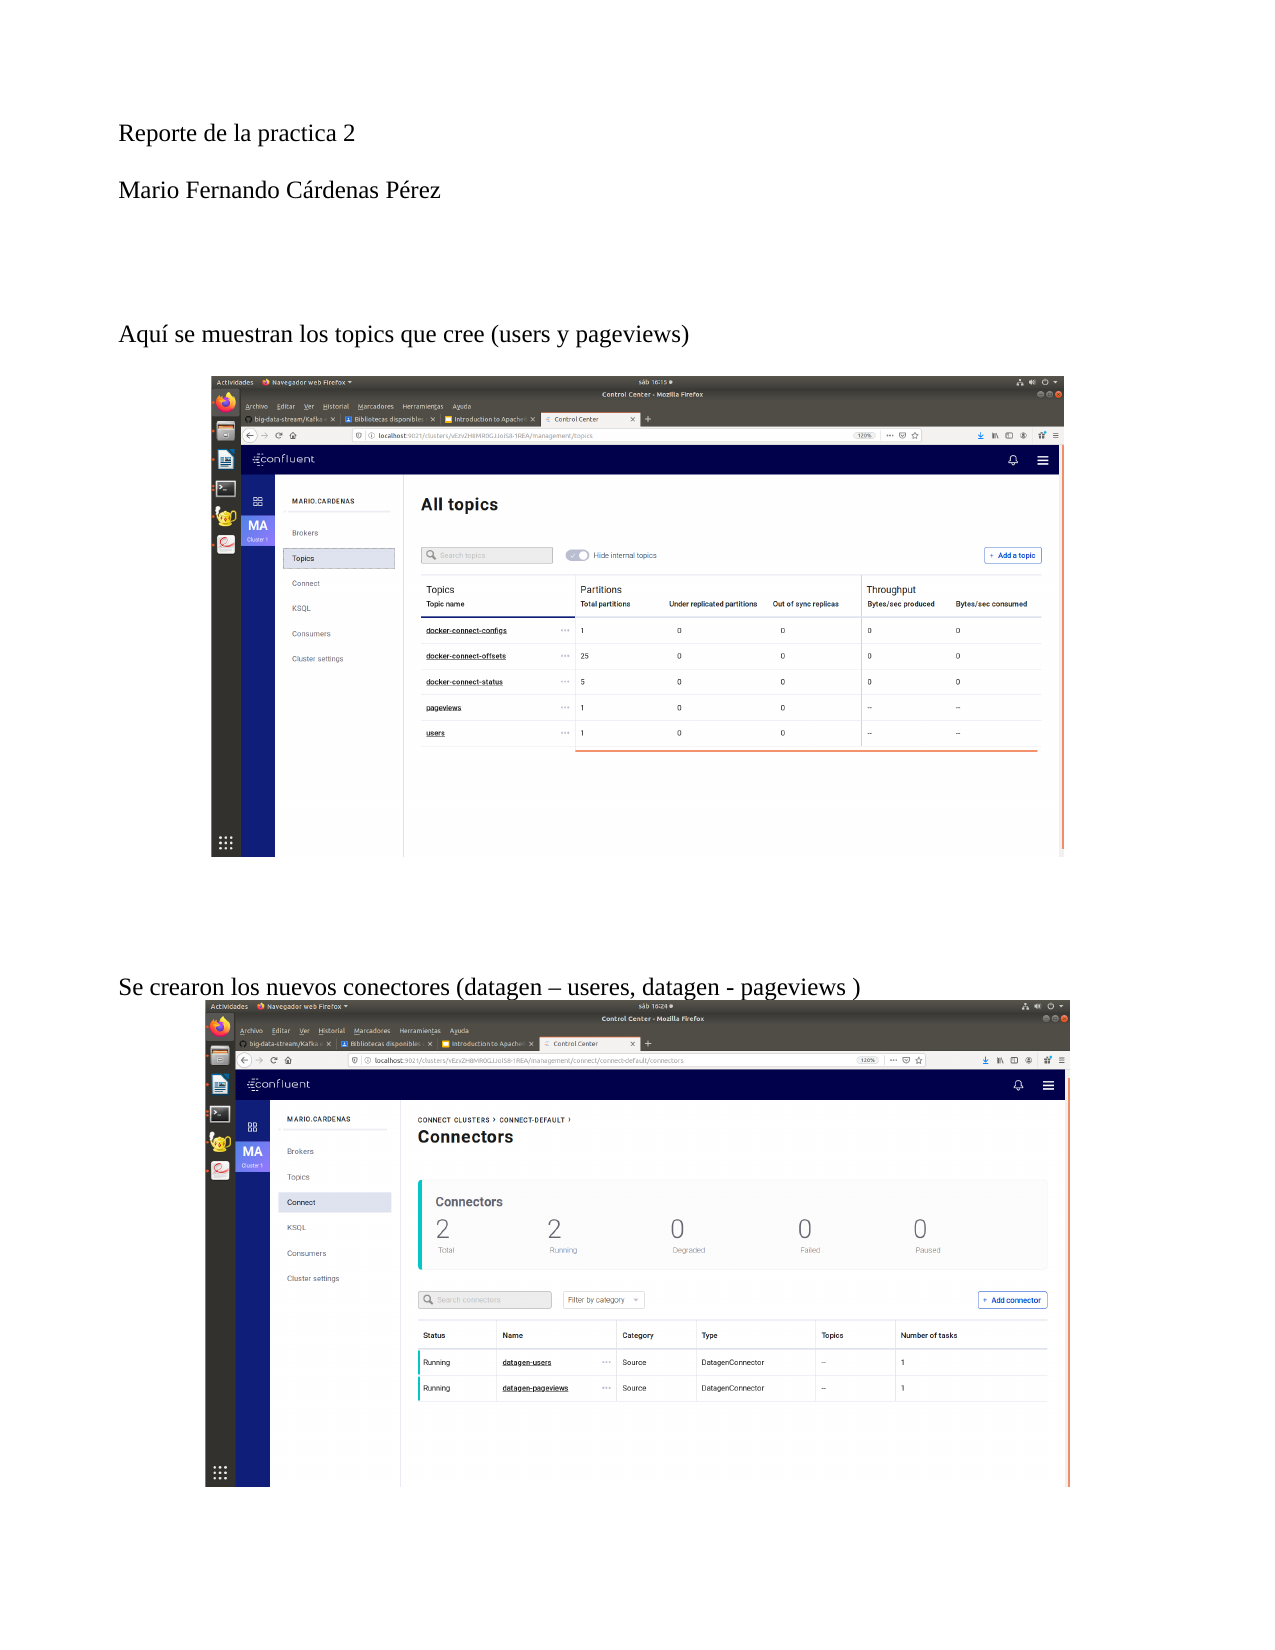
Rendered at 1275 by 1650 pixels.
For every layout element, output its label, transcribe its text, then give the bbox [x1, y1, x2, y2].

text Reporte de la practica 2 [118, 118, 1157, 147]
text Se crearon los nuevos conectores (datagen – useres, datagen - pageviews ) [118, 972, 1157, 1000]
text Aquí se muestran los topics que cree (users y pageviews) [118, 319, 1157, 348]
picture [211, 376, 1064, 857]
text Mario Fernando Cárdenas Pérez [118, 176, 1157, 204]
picture [205, 1000, 1070, 1487]
